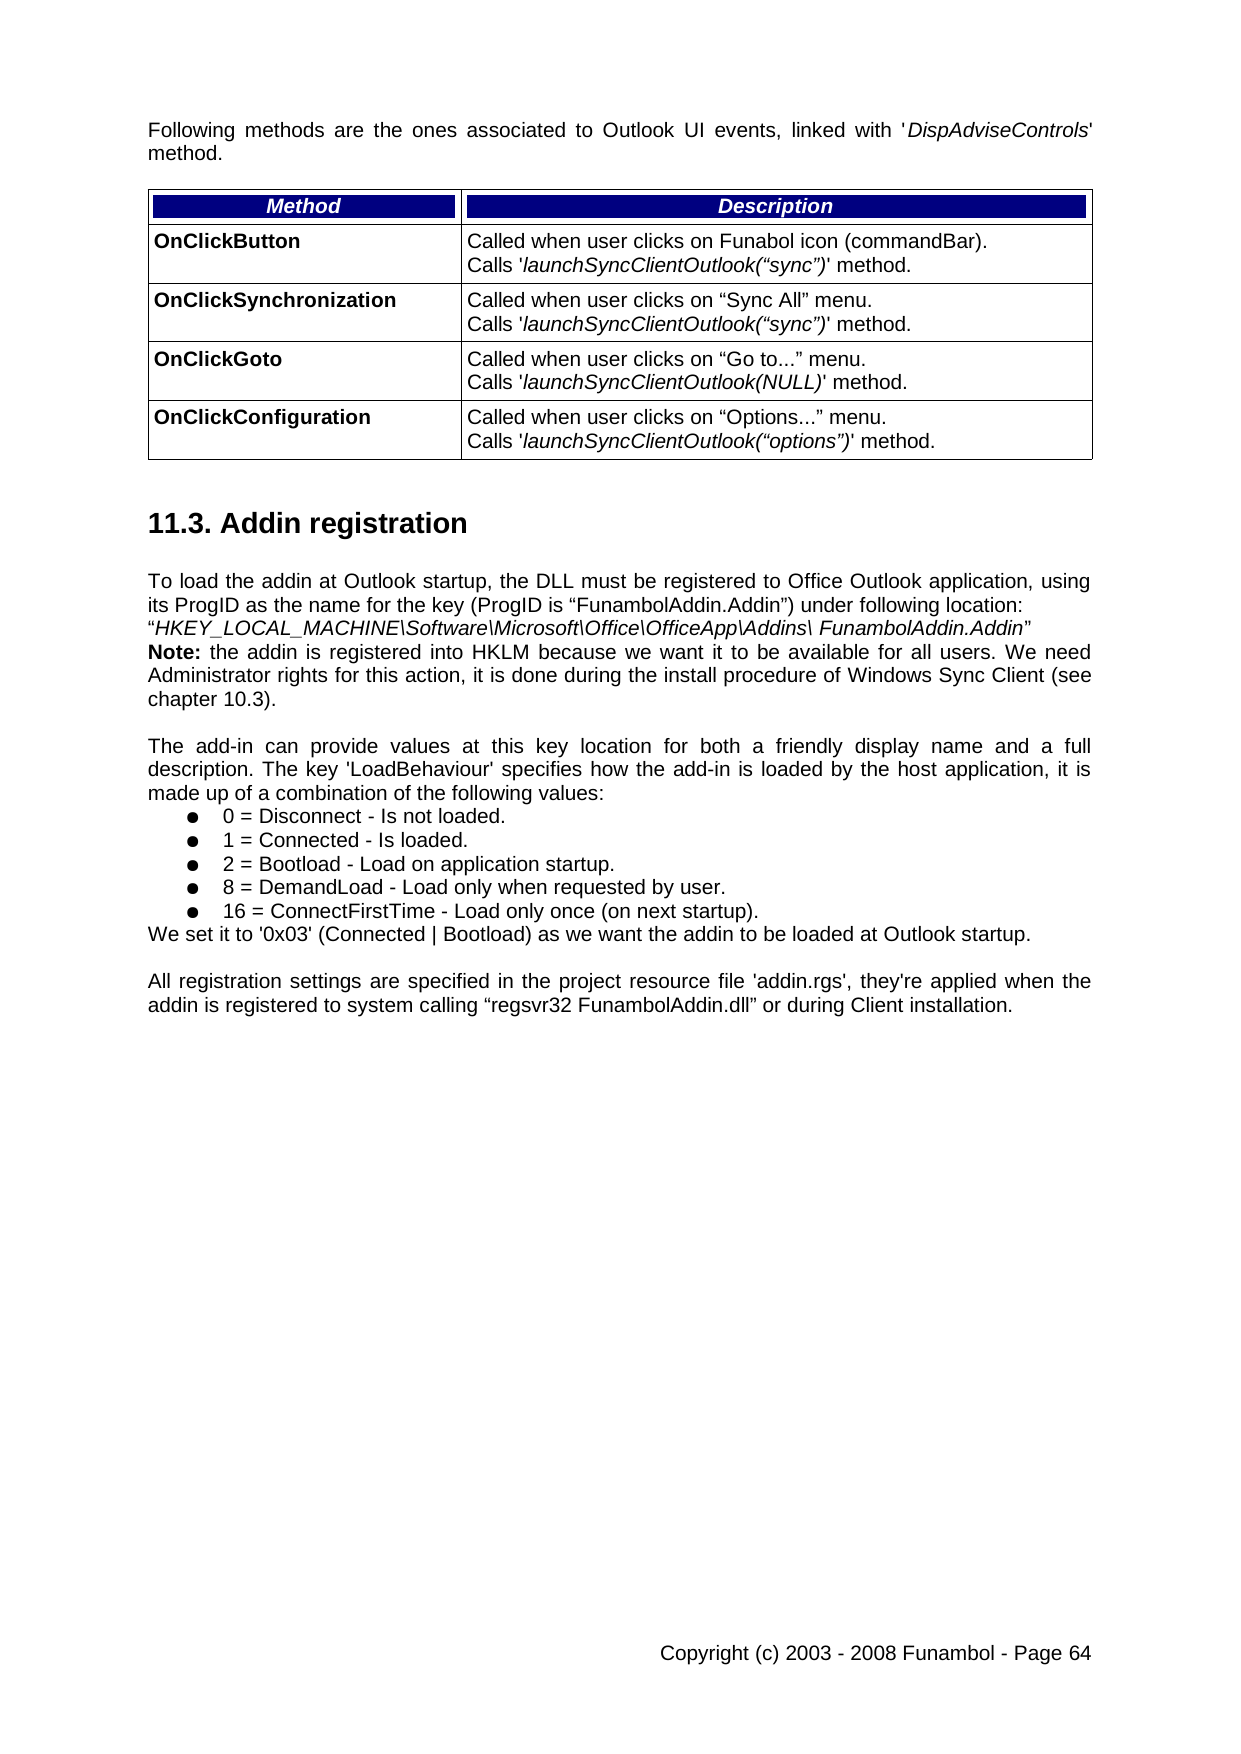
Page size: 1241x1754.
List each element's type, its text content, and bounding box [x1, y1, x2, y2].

table_cell Called when user clicks on Funabol icon (commandBar). Calls 'launchSyncClientOutlook(“sync”)' method. [462, 225, 1092, 283]
table_cell Called when user clicks on “Options...” menu. Calls 'launchSyncClientOutlook(“options”)' method. [462, 401, 1092, 459]
text “HKEY_LOCAL_MACHINE\Software\Microsoft\Office\OfficeApp\Addins\ FunambolAddin.Addin” [148, 617, 1093, 640]
table_header Method [149, 190, 461, 224]
list 2 = Bootload - Load on application startup. [185, 852, 1093, 876]
table_cell Called when user clicks on “Go to...” menu. Calls 'launchSyncClientOutlook(NULL)' method. [462, 342, 1092, 400]
subtitle Addin registration [148, 507, 1093, 540]
list 1 = Connected - Is loaded. [185, 828, 1093, 852]
table_cell OnClickGoto [149, 342, 461, 400]
text Following methods are the ones associated to Outlook UI events, linked with 'DispAdviseControls' method. [148, 118, 1093, 165]
table_header Description [462, 190, 1092, 224]
text To load the addin at Outlook startup, the DLL must be registered to Office Outlook application, using its ProgID as the name for the key (ProgID is “FunambolAddin.Addin”) under following location: [148, 569, 1093, 617]
table_cell OnClickButton [149, 225, 461, 283]
text The add-in can provide values at this key location for both a friendly display name and a full description. The key 'LoadBehaviour' specifies how the add-in is loaded by the host application, it is made up of a combination of the following values: [148, 734, 1093, 805]
text We set it to '0x03' (Connected | Bootload) as we want the addin to be loaded at Outlook startup. [148, 923, 1093, 946]
text All registration settings are specified in the project resource file 'addin.rgs', they're applied when the addin is registered to system calling “regsvr32 FunambolAddin.dll” or during Client installation. [148, 970, 1093, 1017]
table_cell OnClickConfiguration [149, 401, 461, 459]
table_cell Called when user clicks on “Sync All” menu. Calls 'launchSyncClientOutlook(“sync”)' method. [462, 284, 1092, 341]
table_cell OnClickSynchronization [149, 284, 461, 341]
text Note: the addin is registered into HKLM because we want it to be available for all users. We need Administrator rights for this action, it is done during the install procedure of Windows Sync Client (see chapter 10.3). [148, 640, 1093, 711]
list 8 = DemandLoad - Load only when requested by user. [185, 876, 1093, 899]
list 0 = Disconnect - Is not loaded. [185, 805, 1093, 828]
list 16 = ConnectFirstTime - Load only once (on next startup). [185, 899, 1093, 923]
